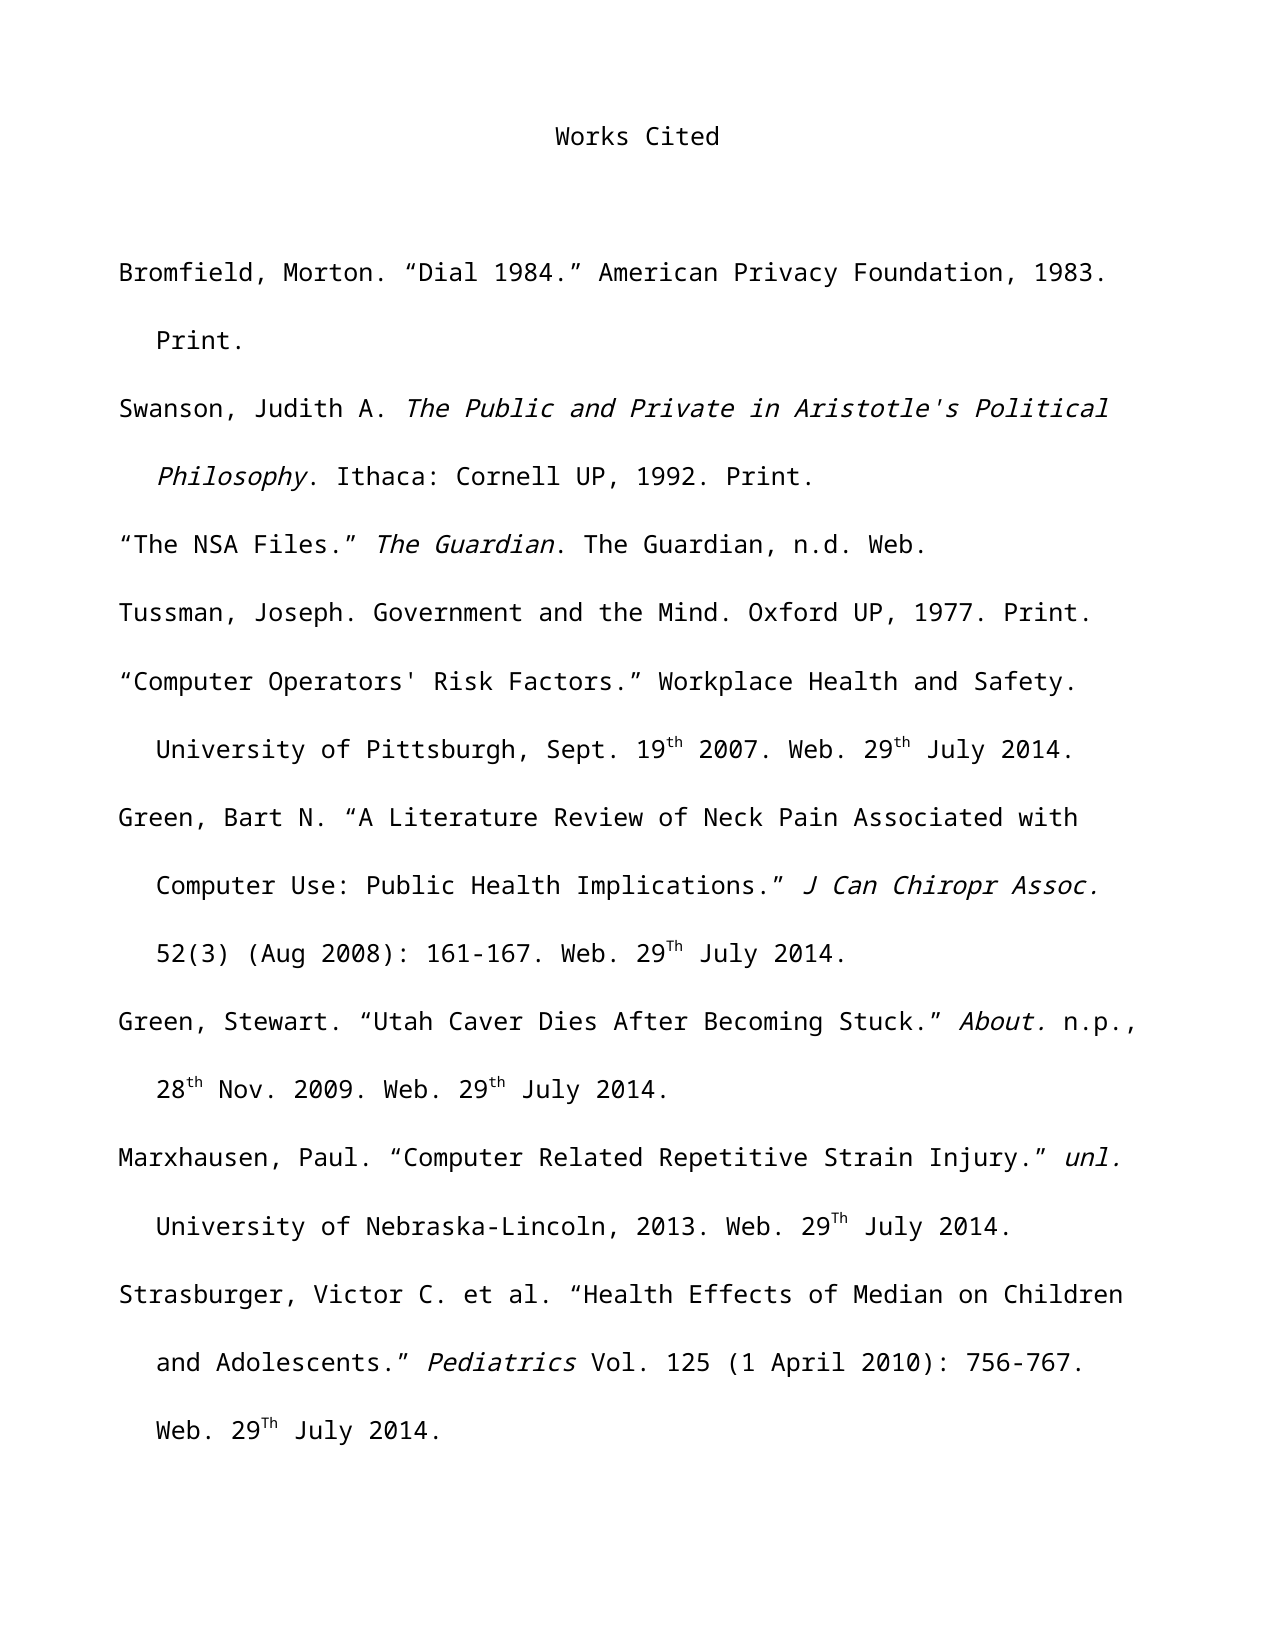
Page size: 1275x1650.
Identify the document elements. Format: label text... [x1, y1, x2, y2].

text Swanson, Judith A. The Public and Private in Aristotle's Political Philosophy. Ithaca: Cornell UP, 1992. Print. [118, 391, 1157, 493]
text “The NSA Files.” The Guardian. The Guardian, n.d. Web. [118, 527, 1157, 561]
text Strasburger, Victor C. et al. “Health Effects of Median on Children and Adolescents.” Pediatrics Vol. 125 (1 April 2010): 756-767. Web. 29Th July 2014. [118, 1276, 1157, 1447]
text Bromfield, Morton. “Dial 1984.” American Privacy Foundation, 1983. Print. [118, 254, 1157, 357]
text Works Cited [118, 118, 1157, 152]
text Green, Stewart. “Utah Caver Dies After Becoming Stuck.” About. n.p., 28th Nov. 2009. Web. 29th July 2014. [118, 1004, 1157, 1106]
text Marxhausen, Paul. “Computer Related Repetitive Strain Injury.” unl. University of Nebraska-Lincoln, 2013. Web. 29Th July 2014. [118, 1140, 1157, 1242]
text “Computer Operators' Risk Factors.” Workplace Health and Safety. University of Pittsburgh, Sept. 19th 2007. Web. 29th July 2014. [118, 663, 1157, 765]
text Tussman, Joseph. Government and the Mind. Oxford UP, 1977. Print. [118, 595, 1157, 629]
text Green, Bart N. “A Literature Review of Neck Pain Associated with Computer Use: Public Health Implications.” J Can Chiropr Assoc. 52(3) (Aug 2008): 161-167. Web. 29Th July 2014. [118, 799, 1157, 970]
